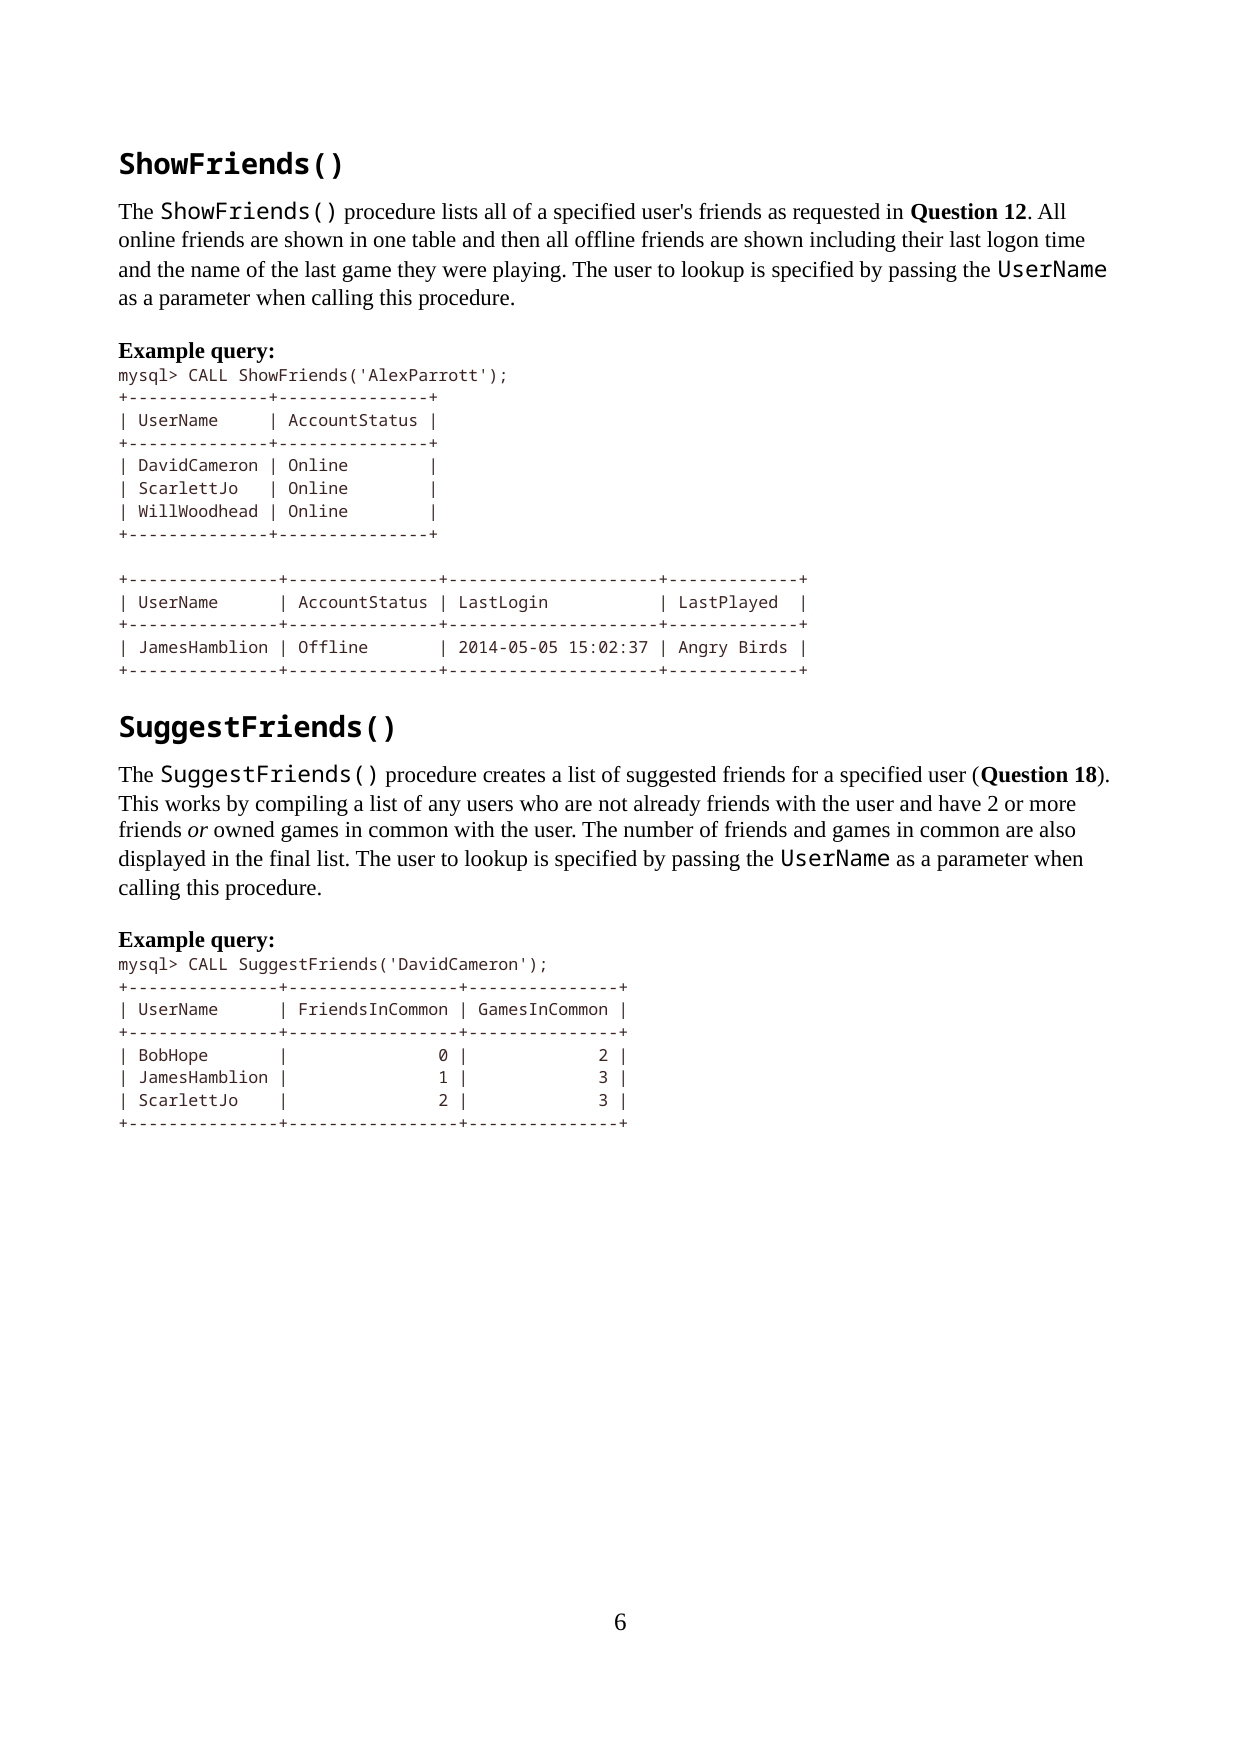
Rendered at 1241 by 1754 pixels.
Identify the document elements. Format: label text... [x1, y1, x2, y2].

text The ShowFriends() procedure lists all of a specified user's friends as requested in Question 12. All online friends are shown in one table and then all offline friends are shown including their last logon time and the name of the last game they were playing. The user to lookup is specified by passing the UserName as a parameter when calling this procedure. [118, 195, 1122, 311]
text | ScarlettJo | 2 | 3 | [118, 1089, 1122, 1112]
subtitle ShowFriends() [118, 143, 1122, 183]
text mysql> CALL ShowFriends('AlexParrott'); [118, 363, 1122, 386]
text Example query: [118, 926, 1122, 953]
text | ScarlettJo | Online | [118, 477, 1122, 499]
text +---------------+---------------+---------------------+-------------+ [118, 568, 1122, 590]
text | JamesHamblion | Offline | 2014-05-05 15:02:37 | Angry Birds | [118, 636, 1122, 658]
text | BobHope | 0 | 2 | [118, 1043, 1122, 1066]
text The SuggestFriends() procedure creates a list of suggested friends for a specified user (Question 18). This works by compiling a list of any users who are not already friends with the user and have 2 or more friends or owned games in common with the user. The number of friends and games in common are also displayed in the final list. The user to lookup is specified by passing the UserName as a parameter when calling this procedure. [118, 758, 1122, 900]
text +---------------+-----------------+---------------+ [118, 1112, 1122, 1134]
text +---------------+---------------+---------------------+-------------+ [118, 613, 1122, 636]
text Example query: [118, 337, 1122, 363]
text +---------------+-----------------+---------------+ [118, 1021, 1122, 1043]
text | UserName | AccountStatus | LastLogin | LastPlayed | [118, 590, 1122, 613]
text | UserName | FriendsInCommon | GamesInCommon | [118, 998, 1122, 1021]
subtitle SuggestFriends() [118, 706, 1122, 746]
text +---------------+-----------------+---------------+ [118, 975, 1122, 998]
text | JamesHamblion | 1 | 3 | [118, 1066, 1122, 1089]
text +--------------+---------------+ [118, 522, 1122, 545]
text +--------------+---------------+ [118, 431, 1122, 454]
text +---------------+---------------+---------------------+-------------+ [118, 658, 1122, 681]
text | DavidCameron | Online | [118, 454, 1122, 477]
text +--------------+---------------+ [118, 386, 1122, 409]
text | WillWoodhead | Online | [118, 499, 1122, 522]
text | UserName | AccountStatus | [118, 409, 1122, 431]
text mysql> CALL SuggestFriends('DavidCameron'); [118, 953, 1122, 975]
